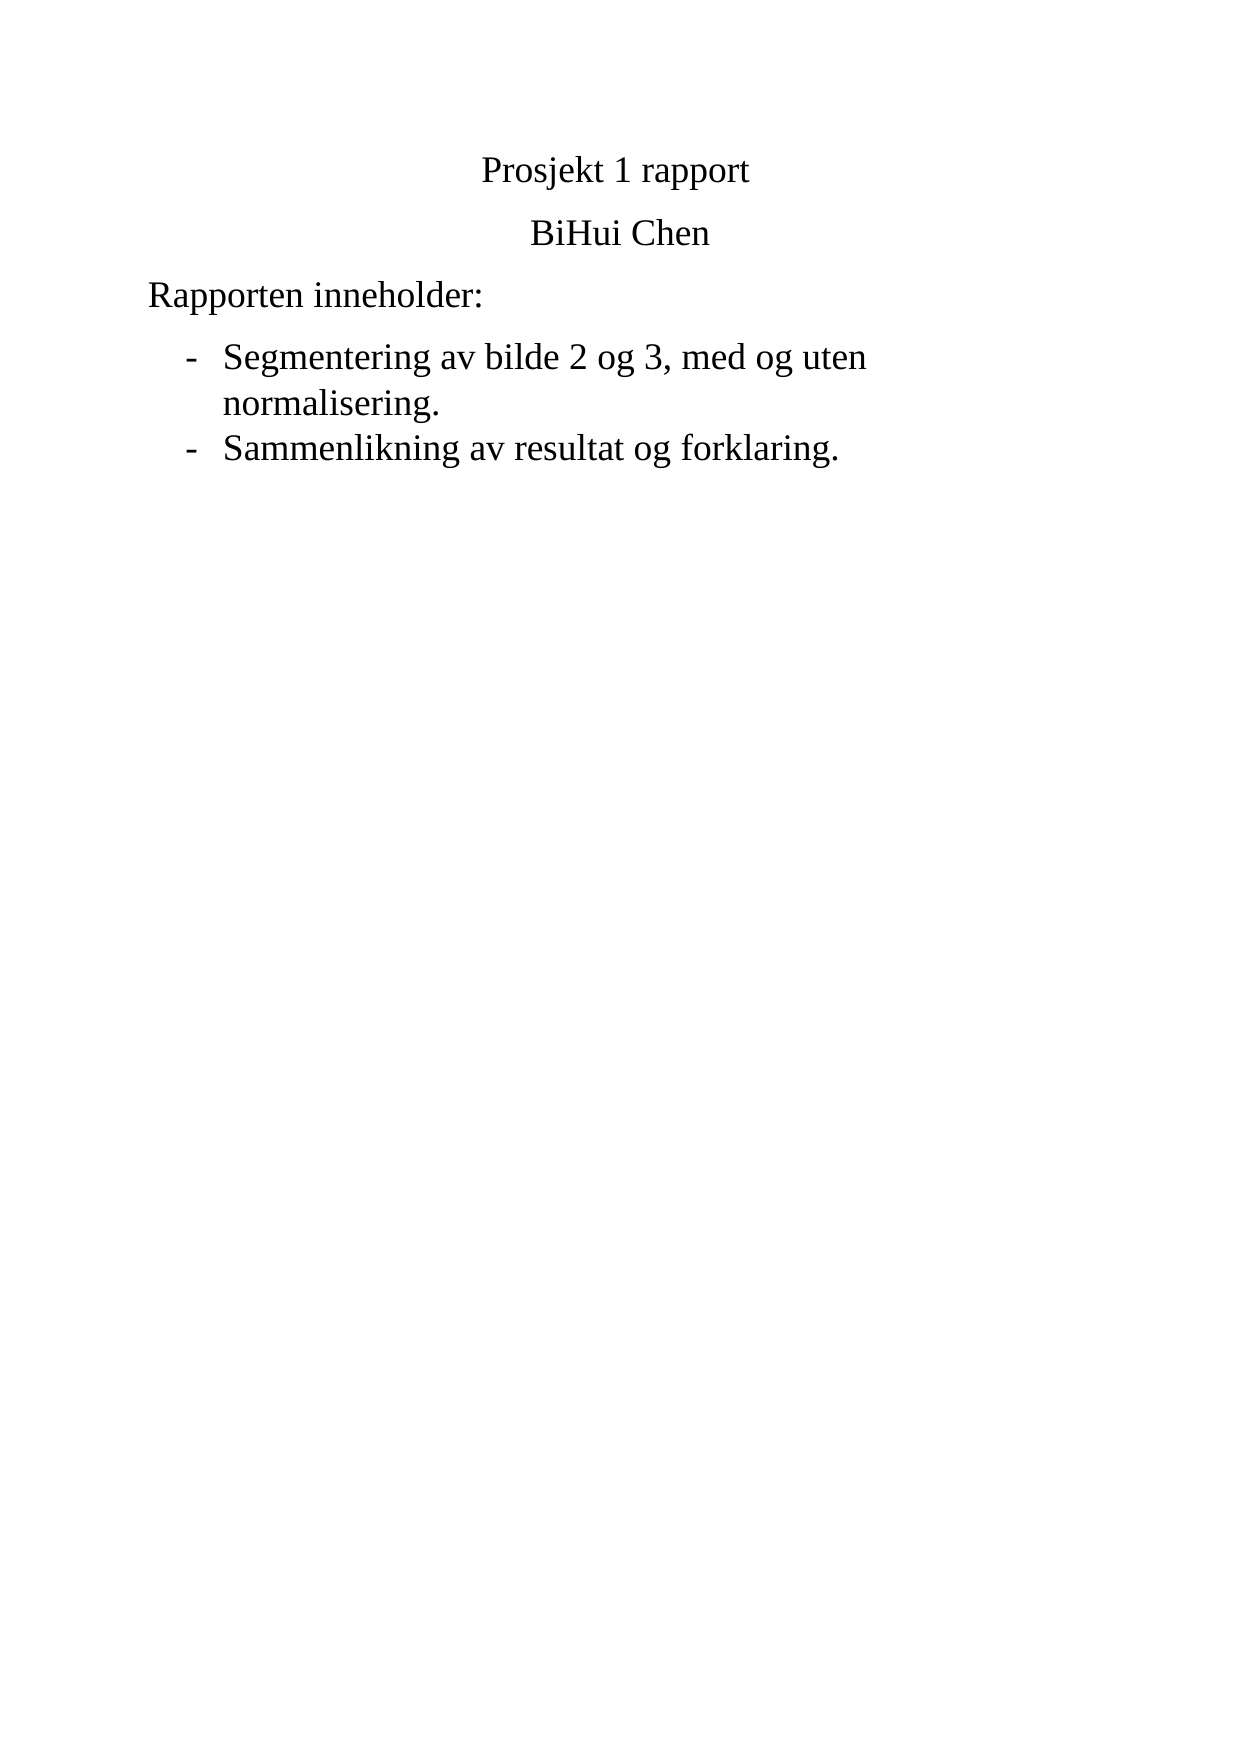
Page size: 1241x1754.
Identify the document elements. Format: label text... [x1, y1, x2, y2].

list Sammenlikning av resultat og forklaring. [185, 426, 1093, 469]
text BiHui Chen [148, 210, 1093, 253]
text Prosjekt 1 rapport [148, 148, 1093, 191]
text Rapporten inneholder: [148, 272, 1093, 315]
list Segmentering av bilde 2 og 3, med og uten normalisering. [185, 334, 1093, 423]
